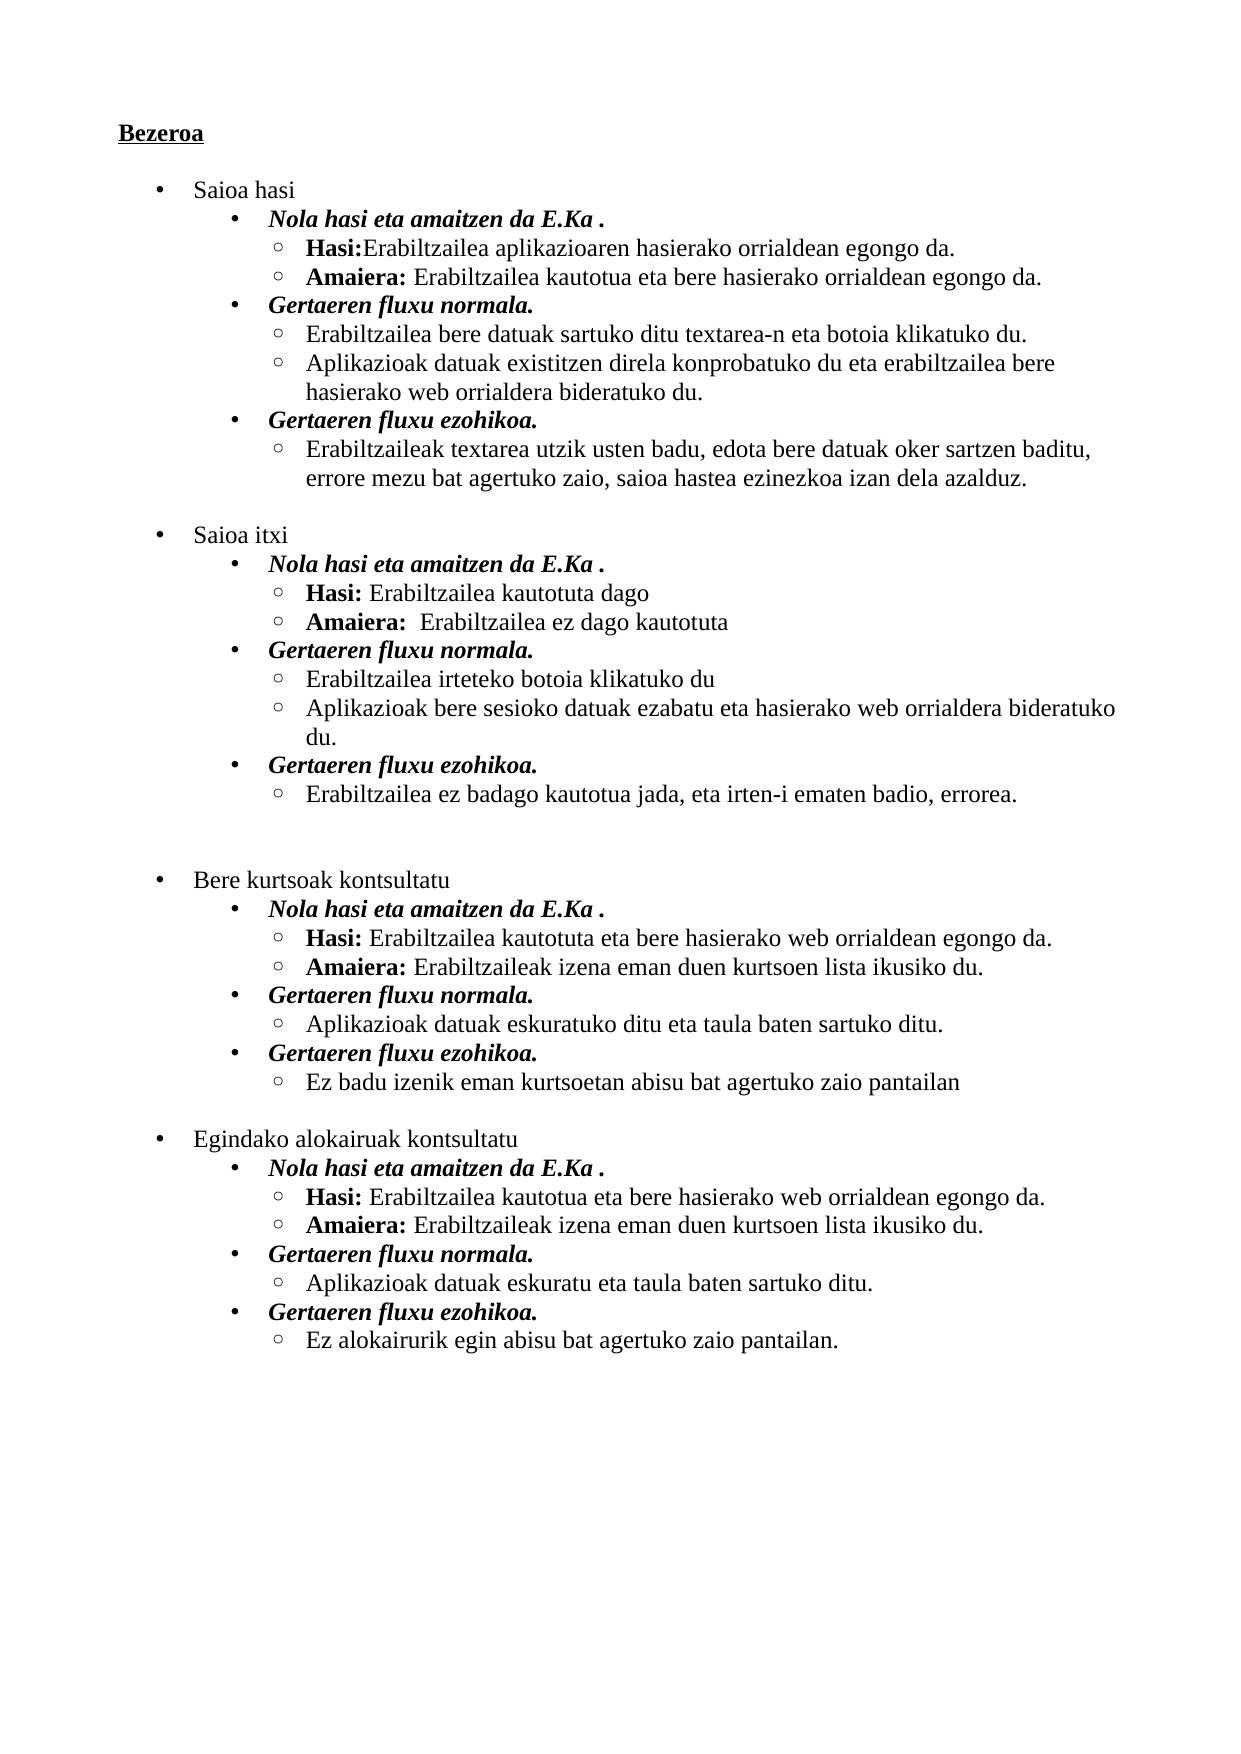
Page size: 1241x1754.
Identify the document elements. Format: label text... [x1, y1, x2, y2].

list Hasi: Erabiltzailea kautotuta eta bere hasierako web orrialdean egongo da. [268, 923, 1122, 952]
list Nola hasi eta amaitzen da E.Ka . [231, 894, 1122, 923]
list Ez alokairurik egin abisu bat agertuko zaio pantailan. [268, 1326, 1122, 1354]
list Amaiera: Erabiltzailea kautotua eta bere hasierako orrialdean egongo da. [268, 262, 1122, 291]
list Egindako alokairuak kontsultatu [156, 1124, 1122, 1153]
list Saioa hasi [156, 176, 1122, 204]
list Ez badu izenik eman kurtsoetan abisu bat agertuko zaio pantailan [268, 1067, 1122, 1096]
list Erabiltzailea irteteko botoia klikatuko du [268, 664, 1122, 693]
list Erabiltzaileak textarea utzik usten badu, edota bere datuak oker sartzen baditu, errore mezu bat agertuko zaio, saioa hastea ezinezkoa izan dela azalduz. [268, 434, 1122, 492]
list Erabiltzailea bere datuak sartuko ditu textarea-n eta botoia klikatuko du. [268, 319, 1122, 348]
list Hasi:Erabiltzailea aplikazioaren hasierako orrialdean egongo da. [268, 233, 1122, 262]
list Nola hasi eta amaitzen da E.Ka . [231, 204, 1122, 233]
list Aplikazioak datuak eskuratu eta taula baten sartuko ditu. [268, 1268, 1122, 1297]
list Gertaeren fluxu normala. [231, 636, 1122, 664]
list Gertaeren fluxu ezohikoa. [231, 1297, 1122, 1326]
list Erabiltzailea ez badago kautotua jada, eta irten-i ematen badio, errorea. [268, 779, 1122, 808]
list Nola hasi eta amaitzen da E.Ka . [231, 1153, 1122, 1182]
list Amaiera: Erabiltzailea ez dago kautotuta [268, 607, 1122, 636]
list Saioa itxi [156, 521, 1122, 549]
list Aplikazioak datuak eskuratuko ditu eta taula baten sartuko ditu. [268, 1009, 1122, 1038]
list Nola hasi eta amaitzen da E.Ka . [231, 549, 1122, 578]
list Gertaeren fluxu normala. [231, 291, 1122, 319]
list Gertaeren fluxu normala. [231, 1239, 1122, 1268]
list Gertaeren fluxu ezohikoa. [231, 406, 1122, 434]
list Bere kurtsoak kontsultatu [156, 866, 1122, 894]
list Gertaeren fluxu ezohikoa. [231, 1038, 1122, 1067]
list Hasi: Erabiltzailea kautotuta dago [268, 578, 1122, 607]
list Aplikazioak bere sesioko datuak ezabatu eta hasierako web orrialdera bideratuko du. [268, 693, 1122, 751]
list Aplikazioak datuak existitzen direla konprobatuko du eta erabiltzailea bere hasierako web orrialdera bideratuko du. [268, 348, 1122, 406]
list Amaiera: Erabiltzaileak izena eman duen kurtsoen lista ikusiko du. [268, 952, 1122, 981]
list Hasi: Erabiltzailea kautotua eta bere hasierako web orrialdean egongo da. [268, 1182, 1122, 1211]
list Gertaeren fluxu normala. [231, 981, 1122, 1009]
list Gertaeren fluxu ezohikoa. [231, 751, 1122, 779]
list Amaiera: Erabiltzaileak izena eman duen kurtsoen lista ikusiko du. [268, 1211, 1122, 1239]
text Bezeroa [118, 118, 1122, 147]
